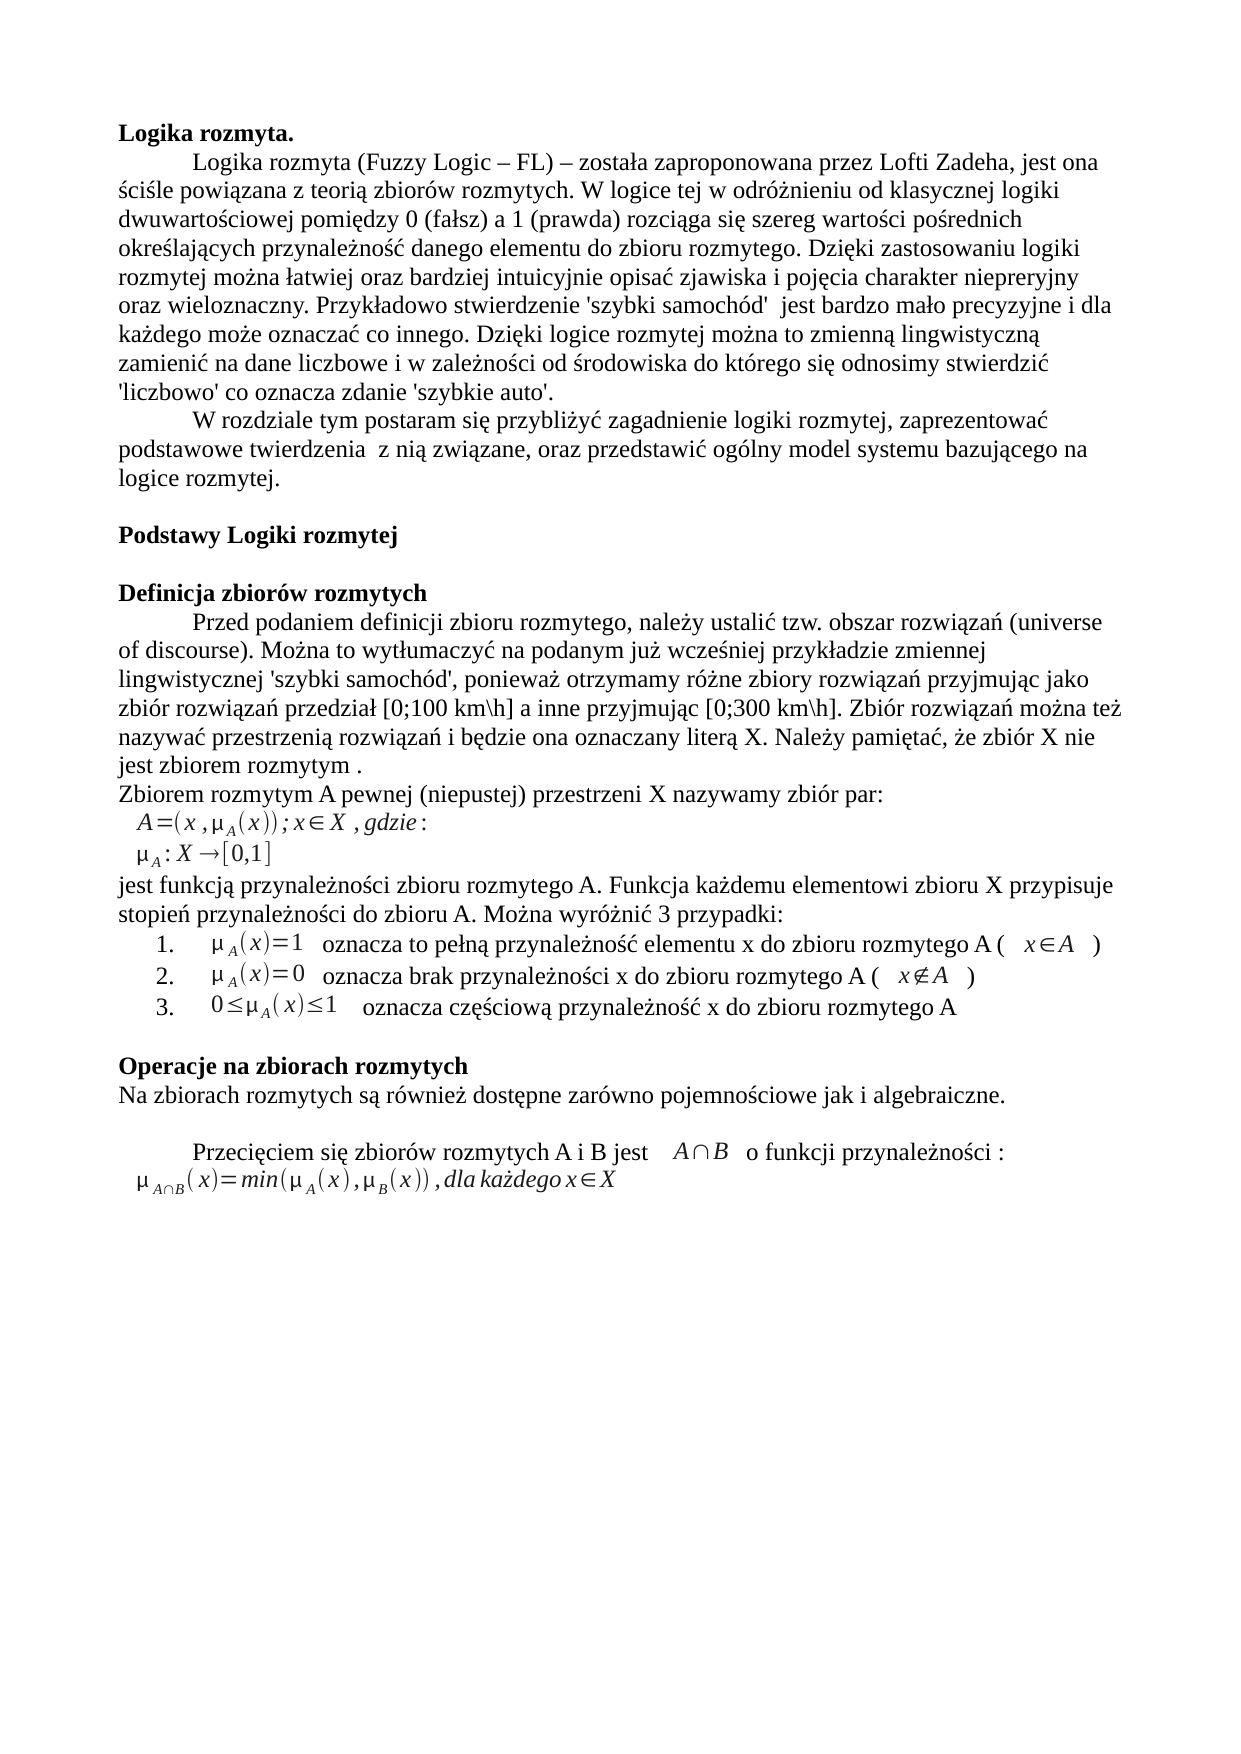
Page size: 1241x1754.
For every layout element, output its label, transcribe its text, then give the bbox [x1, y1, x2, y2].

list oznacza brak przynależności x do zbioru rozmytego A () [156, 959, 1122, 991]
text Na zbiorach rozmytych są również dostępne zarówno pojemnościowe jak i algebraiczne. [118, 1080, 1122, 1108]
text Logika rozmyta (Fuzzy Logic – FL) – została zaproponowana przez Lofti Zadeha, jest ona ściśle powiązana z teorią zbiorów rozmytych. W logice tej w odróżnieniu od klasycznej logiki dwuwartościowej pomiędzy 0 (fałsz) a 1 (prawda) rozciąga się szereg wartości pośrednich określających przynależność danego elementu do zbioru rozmytego. Dzięki zastosowaniu logiki rozmytej można łatwiej oraz bardziej intuicyjnie opisać zjawiska i pojęcia charakter niepreryjny oraz wieloznaczny. Przykładowo stwierdzenie 'szybki samochód' jest bardzo mało precyzyjne i dla każdego może oznaczać co innego. Dzięki logice rozmytej można to zmienną lingwistyczną zamienić na dane liczbowe i w zależności od środowiska do którego się odnosimy stwierdzić 'liczbowo' co oznacza zdanie 'szybkie auto'. [118, 147, 1122, 406]
text W rozdziale tym postaram się przybliżyć zagadnienie logiki rozmytej, zaprezentować podstawowe twierdzenia z nią związane, oraz przedstawić ogólny model systemu bazującego na logice rozmytej. [118, 406, 1122, 492]
text Przecięciem się zbiorów rozmytych A i B jest o funkcji przynależności : [118, 1137, 1122, 1166]
text Zbiorem rozmytym A pewnej (niepustej) przestrzeni X nazywamy zbiór par: [118, 779, 1122, 808]
text Podstawy Logiki rozmytej [118, 521, 1122, 549]
text Przed podaniem definicji zbioru rozmytego, należy ustalić tzw. obszar rozwiązań (universe of discourse). Można to wytłumaczyć na podanym już wcześniej przykładzie zmiennej lingwistycznej 'szybki samochód', ponieważ otrzymamy różne zbiory rozwiązań przyjmując jako zbiór rozwiązań przedział [0;100 km\h] a inne przyjmując [0;300 km\h]. Zbiór rozwiązań można też nazywać przestrzenią rozwiązań i będzie ona oznaczany literą X. Należy pamiętać, że zbiór X nie jest zbiorem rozmytym . [118, 607, 1122, 779]
text Logika rozmyta. [118, 118, 1122, 147]
text Definicja zbiorów rozmytych [118, 578, 1122, 607]
list oznacza częściową przynależność x do zbioru rozmytego A [156, 991, 1122, 1022]
list oznacza to pełną przynależność elementu x do zbioru rozmytego A () [156, 928, 1122, 959]
text Operacje na zbiorach rozmytych [118, 1051, 1122, 1080]
text jest funkcją przynależności zbioru rozmytego A. Funkcja każdemu elementowi zbioru X przypisuje stopień przynależności do zbioru A. Można wyróżnić 3 przypadki: [118, 871, 1122, 928]
